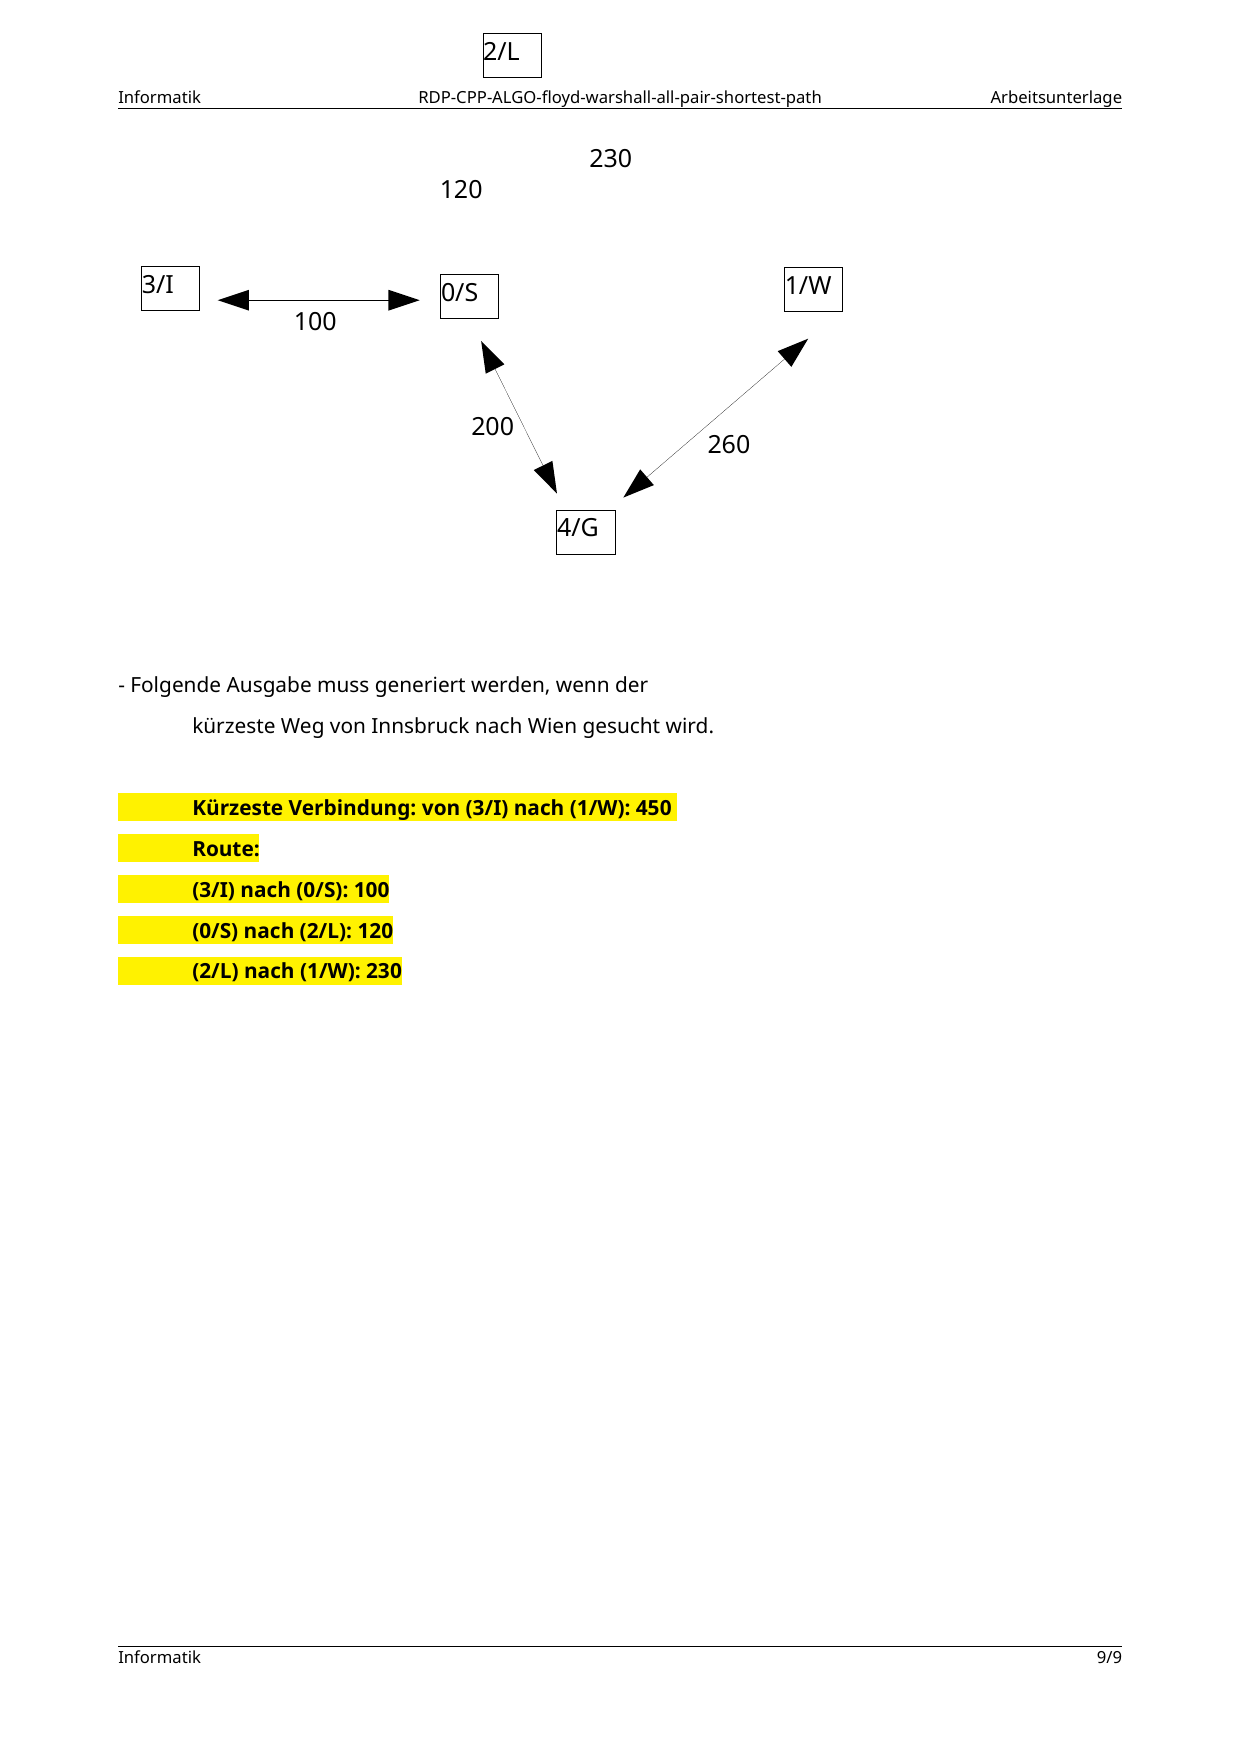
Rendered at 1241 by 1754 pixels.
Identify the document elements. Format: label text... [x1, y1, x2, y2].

text (2/L) nach (1/W): 230 [118, 957, 1122, 985]
text kürzeste Weg von Innsbruck nach Wien gesucht wird. [118, 711, 1122, 739]
text (3/I) nach (0/S): 100 [118, 875, 1122, 903]
text Kürzeste Verbindung: von (3/I) nach (1/W): 450 [118, 793, 1122, 821]
text (0/S) nach (2/L): 120 [118, 916, 1122, 944]
text - Folgende Ausgabe muss generiert werden, wenn der [118, 670, 1122, 698]
text Route: [118, 834, 1122, 862]
